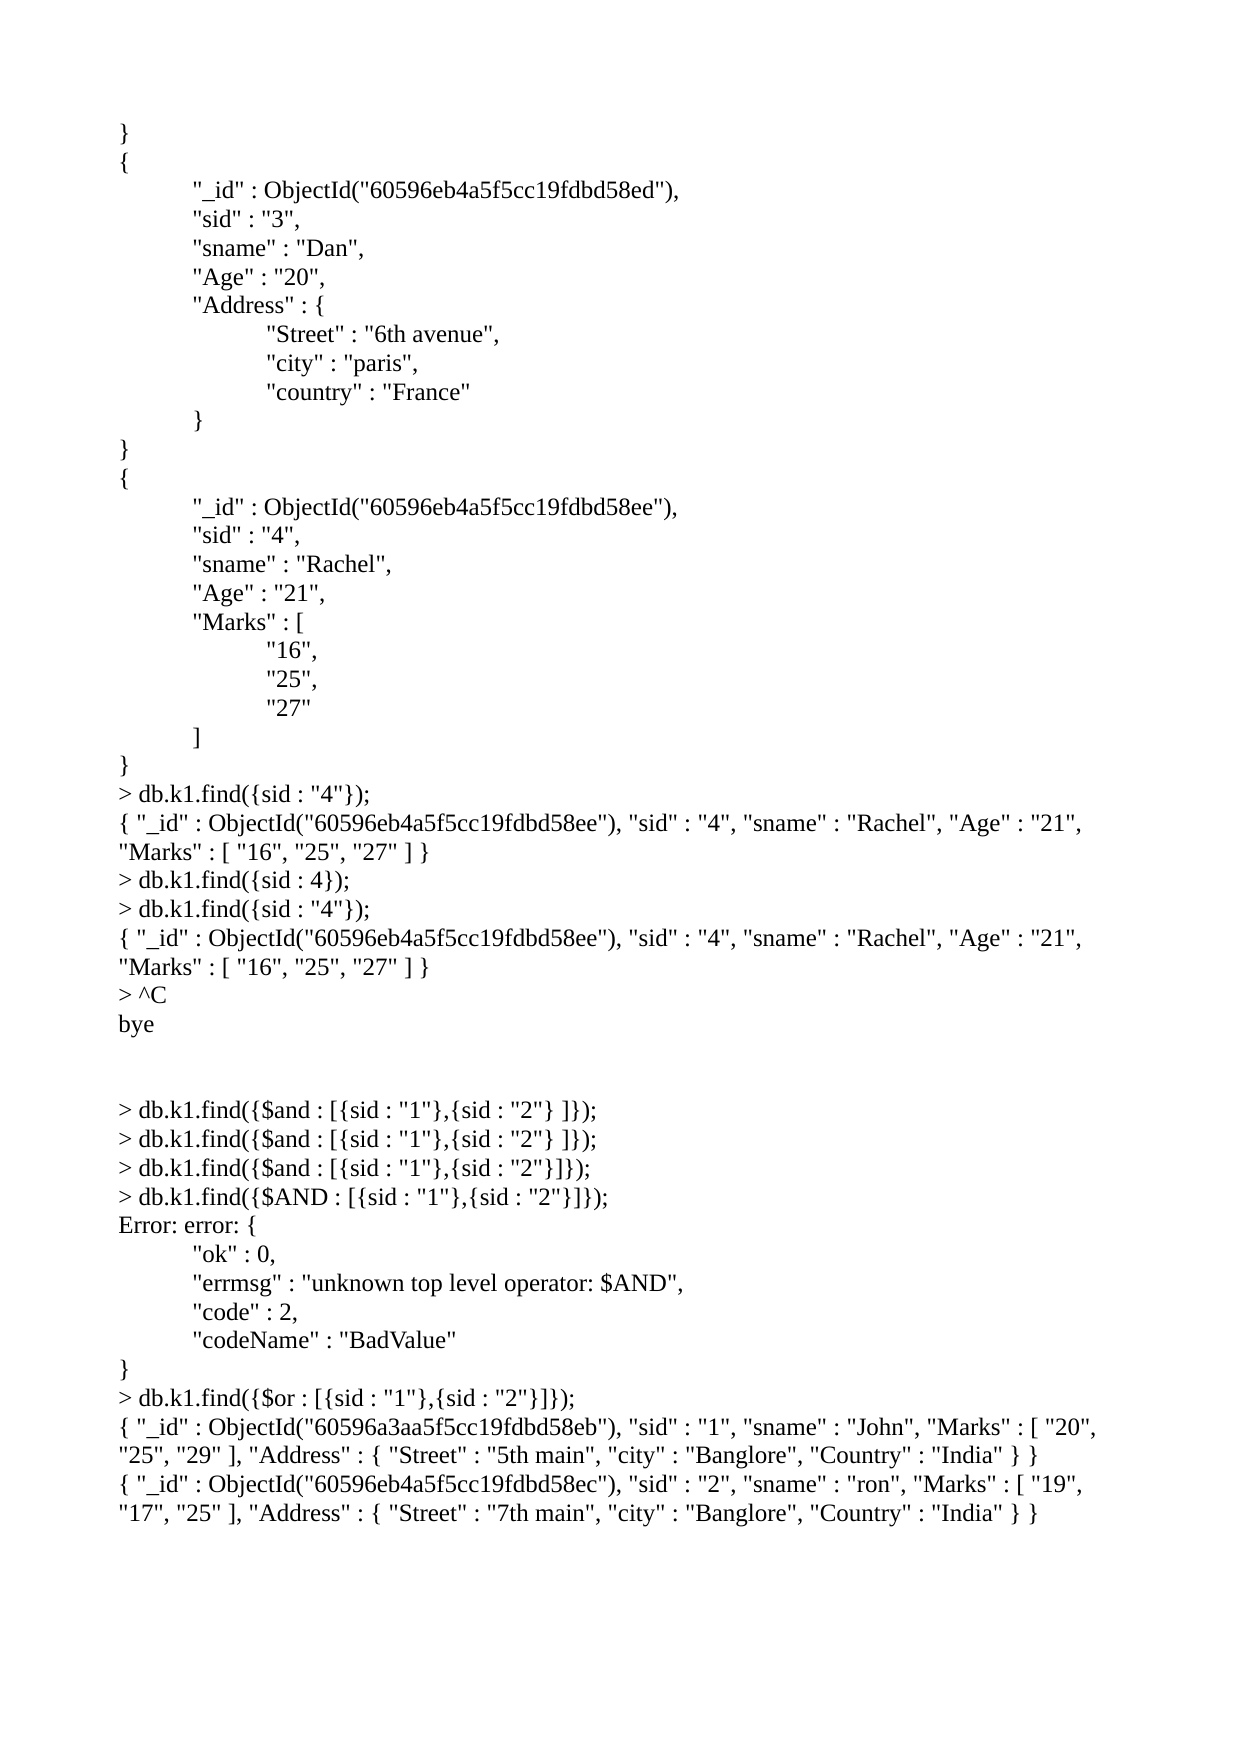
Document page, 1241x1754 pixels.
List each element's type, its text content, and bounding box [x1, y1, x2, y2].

text "27" [118, 693, 1122, 722]
text > ^C [118, 981, 1122, 1009]
text { "_id" : ObjectId("60596eb4a5f5cc19fdbd58ee"), "sid" : "4", "sname" : "Rachel", "Age" : "21", "Marks" : [ "16", "25", "27" ] } [118, 808, 1122, 866]
text { "_id" : ObjectId("60596eb4a5f5cc19fdbd58ee"), "sid" : "4", "sname" : "Rachel", "Age" : "21", "Marks" : [ "16", "25", "27" ] } [118, 923, 1122, 981]
text { "_id" : ObjectId("60596a3aa5f5cc19fdbd58eb"), "sid" : "1", "sname" : "John", "Marks" : [ "20", "25", "29" ], "Address" : { "Street" : "5th main", "city" : "Banglore", "Country" : "India" } } [118, 1412, 1122, 1469]
text "sid" : "4", [118, 521, 1122, 549]
text "Age" : "20", [118, 262, 1122, 291]
text ] [118, 722, 1122, 751]
text "16", [118, 636, 1122, 664]
text > db.k1.find({sid : "4"}); [118, 779, 1122, 808]
text bye [118, 1009, 1122, 1038]
text "country" : "France" [118, 377, 1122, 406]
text "ok" : 0, [118, 1239, 1122, 1268]
text "errmsg" : "unknown top level operator: $AND", [118, 1268, 1122, 1297]
text { "_id" : ObjectId("60596eb4a5f5cc19fdbd58ec"), "sid" : "2", "sname" : "ron", "Marks" : [ "19", "17", "25" ], "Address" : { "Street" : "7th main", "city" : "Banglore", "Country" : "India" } } [118, 1469, 1122, 1527]
text } [118, 434, 1122, 463]
text > db.k1.find({sid : "4"}); [118, 894, 1122, 923]
text "Marks" : [ [118, 607, 1122, 636]
text } [118, 406, 1122, 434]
text } [118, 751, 1122, 779]
text "sname" : "Rachel", [118, 549, 1122, 578]
text "Age" : "21", [118, 578, 1122, 607]
text } [118, 1354, 1122, 1383]
text "sid" : "3", [118, 204, 1122, 233]
text "code" : 2, [118, 1297, 1122, 1326]
text { [118, 463, 1122, 492]
text > db.k1.find({$AND : [{sid : "1"},{sid : "2"}]}); [118, 1182, 1122, 1211]
text "city" : "paris", [118, 348, 1122, 377]
text > db.k1.find({$and : [{sid : "1"},{sid : "2"}]}); [118, 1153, 1122, 1182]
text > db.k1.find({$and : [{sid : "1"},{sid : "2"} ]}); [118, 1096, 1122, 1124]
text "codeName" : "BadValue" [118, 1326, 1122, 1354]
text "Address" : { [118, 291, 1122, 319]
text > db.k1.find({$and : [{sid : "1"},{sid : "2"} ]}); [118, 1124, 1122, 1153]
text { [118, 147, 1122, 176]
text "25", [118, 664, 1122, 693]
text "_id" : ObjectId("60596eb4a5f5cc19fdbd58ee"), [118, 492, 1122, 521]
text > db.k1.find({$or : [{sid : "1"},{sid : "2"}]}); [118, 1383, 1122, 1412]
text "_id" : ObjectId("60596eb4a5f5cc19fdbd58ed"), [118, 176, 1122, 204]
text } [118, 118, 1122, 147]
text "Street" : "6th avenue", [118, 319, 1122, 348]
text Error: error: { [118, 1211, 1122, 1239]
text > db.k1.find({sid : 4}); [118, 866, 1122, 894]
text "sname" : "Dan", [118, 233, 1122, 262]
